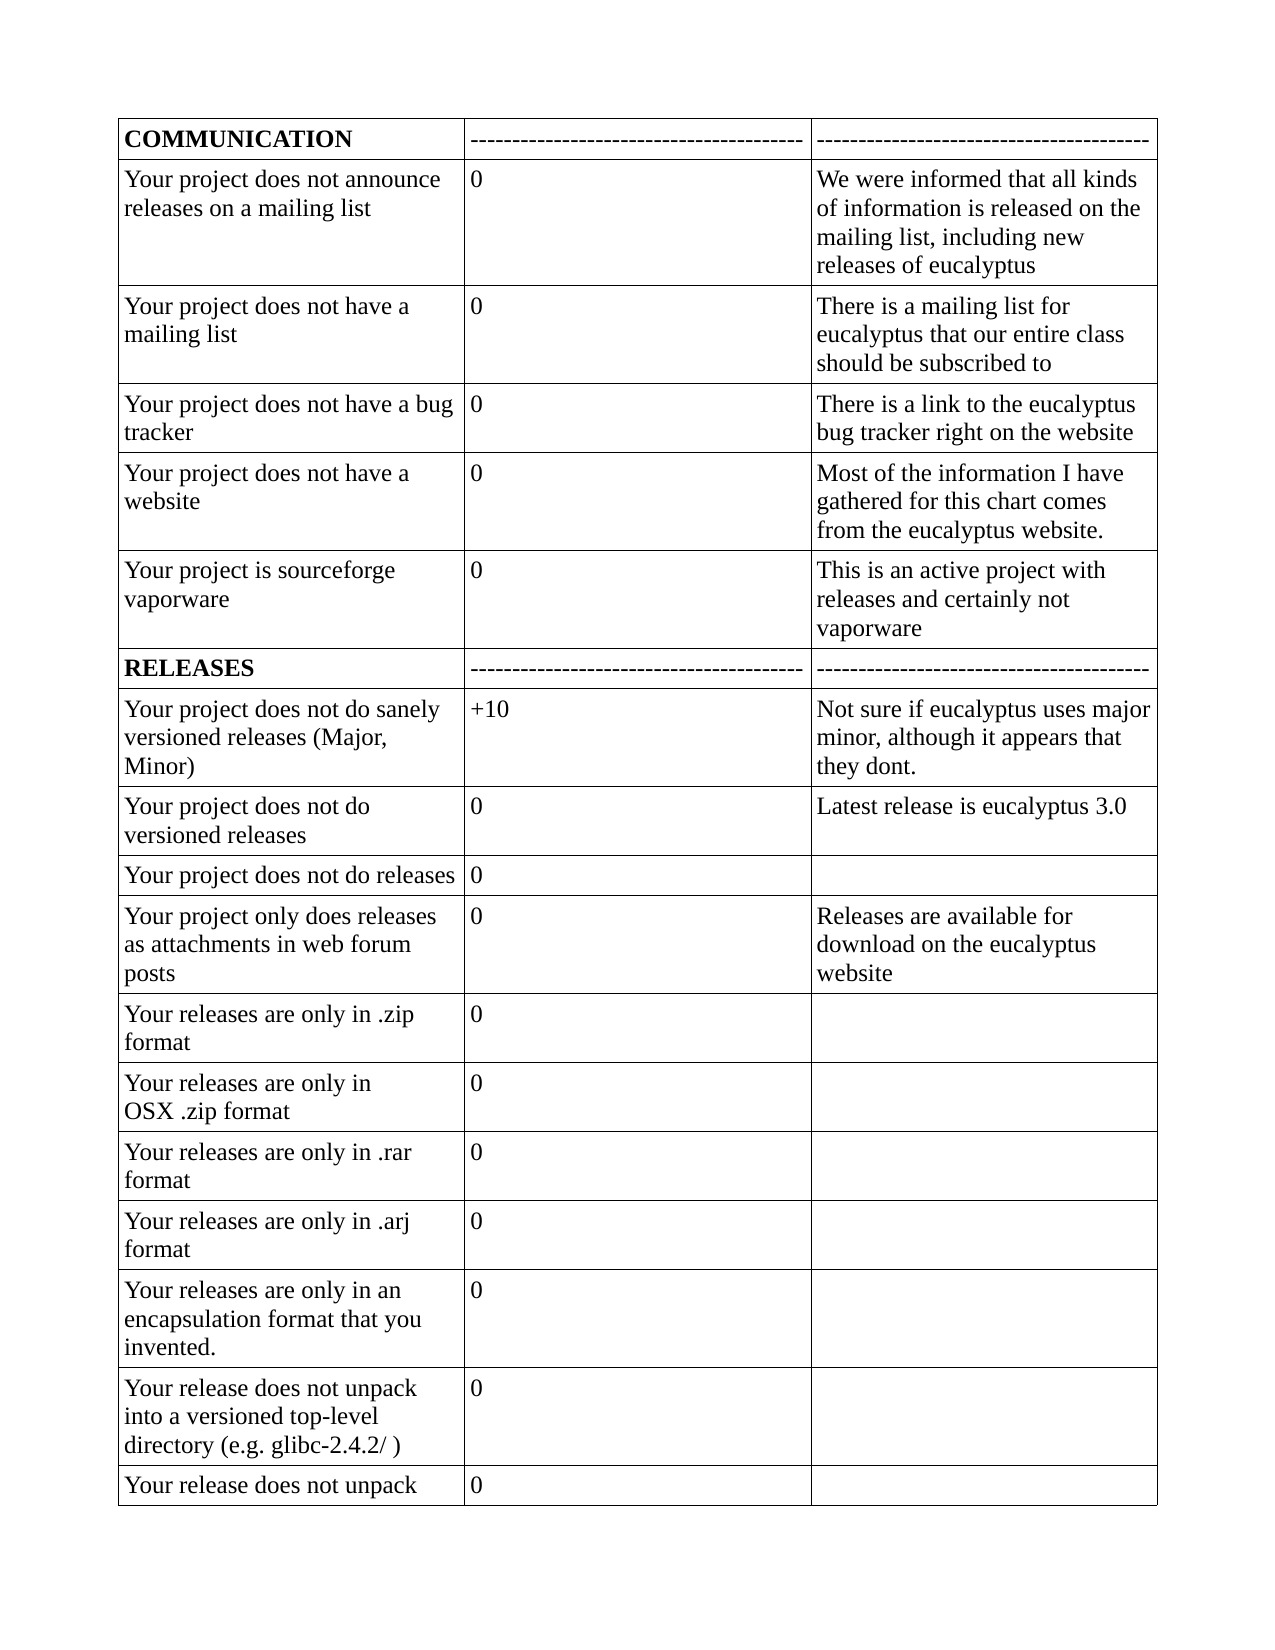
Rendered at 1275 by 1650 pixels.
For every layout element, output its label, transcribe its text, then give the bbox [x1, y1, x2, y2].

table_cell Your project is sourceforge vaporware [119, 551, 464, 647]
table_cell Latest release is eucalyptus 3.0 [812, 787, 1157, 855]
table_cell Your release does not unpack into a versioned top-level directory (e.g. glibc-2.4.2/ ) [119, 1368, 464, 1465]
table_cell ---------------------------------------- [812, 649, 1157, 688]
table_cell 0 [465, 1132, 811, 1200]
table_cell There is a mailing list for eucalyptus that our entire class should be subscribed to [812, 286, 1157, 383]
table_cell ---------------------------------------- [465, 649, 811, 688]
table_cell 0 [465, 286, 811, 383]
table_cell Your project does not have a bug tracker [119, 384, 464, 452]
table_cell ---------------------------------------- [812, 119, 1157, 158]
table_cell Your releases are only in .zip format [119, 994, 464, 1062]
table_cell RELEASES [119, 649, 464, 688]
table_cell We were informed that all kinds of information is released on the mailing list, including new releases of eucalyptus [812, 160, 1157, 285]
table_cell [812, 856, 1157, 895]
table_cell 0 [465, 1063, 811, 1131]
table_cell Not sure if eucalyptus uses major minor, although it appears that they dont. [812, 689, 1157, 786]
table_cell [812, 1368, 1157, 1465]
table_cell 0 [465, 856, 811, 895]
table_cell COMMUNICATION [119, 119, 464, 158]
table_cell +10 [465, 689, 811, 786]
table_cell 0 [465, 160, 811, 285]
table_cell Your project does not do sanely versioned releases (Major, Minor) [119, 689, 464, 786]
table_cell 0 [465, 384, 811, 452]
table_cell 0 [465, 994, 811, 1062]
table_cell 0 [465, 453, 811, 550]
table_cell This is an active project with releases and certainly not vaporware [812, 551, 1157, 647]
table_cell Releases are available for download on the eucalyptus website [812, 896, 1157, 993]
table_cell Your project does not announce releases on a mailing list [119, 160, 464, 285]
table_cell 0 [465, 896, 811, 993]
table_cell Your releases are only in an encapsulation format that you invented. [119, 1270, 464, 1367]
table_cell There is a link to the eucalyptus bug tracker right on the website [812, 384, 1157, 452]
table_cell Your releases are only in OSX .zip format [119, 1063, 464, 1131]
table_cell Your project only does releases as attachments in web forum posts [119, 896, 464, 993]
table_cell 0 [465, 787, 811, 855]
table_cell [812, 1132, 1157, 1200]
table_cell Your project does not have a website [119, 453, 464, 550]
table_cell Your project does not do versioned releases [119, 787, 464, 855]
table_cell Your releases are only in .rar format [119, 1132, 464, 1200]
table_cell Most of the information I have gathered for this chart comes from the eucalyptus website. [812, 453, 1157, 550]
table_cell 0 [465, 551, 811, 647]
table_cell Your releases are only in .arj format [119, 1201, 464, 1269]
table_cell Your project does not do releases [119, 856, 464, 895]
table_cell 0 [465, 1466, 811, 1505]
table_cell Your project does not have a mailing list [119, 286, 464, 383]
table_cell [812, 1466, 1157, 1505]
table_cell [812, 1063, 1157, 1131]
table_cell [812, 1270, 1157, 1367]
table_cell 0 [465, 1368, 811, 1465]
table_cell 0 [465, 1201, 811, 1269]
table_cell ---------------------------------------- [465, 119, 811, 158]
table_cell [812, 1201, 1157, 1269]
table_cell Your release does not unpack [119, 1466, 464, 1505]
table_cell [812, 994, 1157, 1062]
table_cell 0 [465, 1270, 811, 1367]
